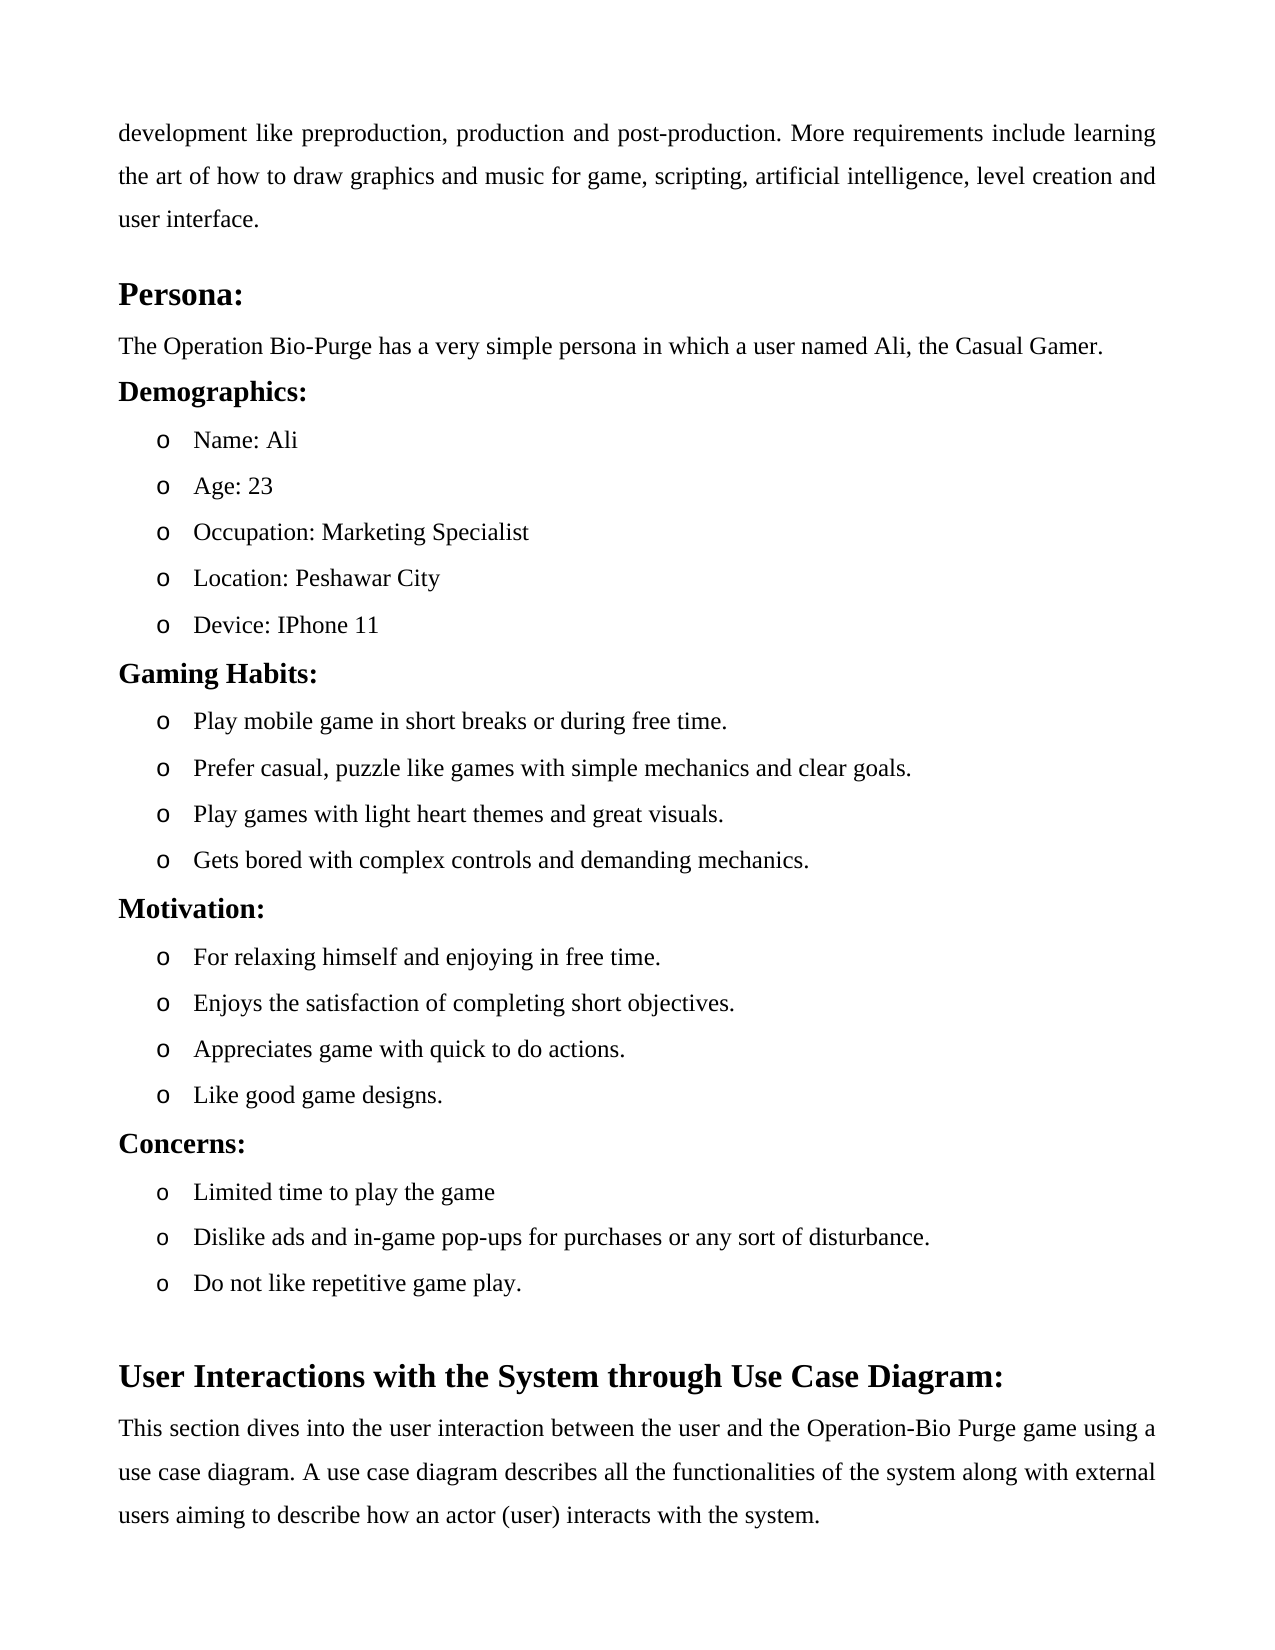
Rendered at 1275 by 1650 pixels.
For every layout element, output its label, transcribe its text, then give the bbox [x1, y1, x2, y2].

text Demographics: [118, 374, 1157, 408]
list Enjoys the satisfaction of completing short objectives. [156, 988, 1157, 1019]
list Appreciates game with quick to do actions. [156, 1034, 1157, 1065]
list Do not like repetitive game play. [156, 1268, 1157, 1298]
list Occupation: Marketing Specialist [156, 517, 1157, 548]
text User Interactions with the System through Use Case Diagram: [118, 1356, 1157, 1394]
text Gaming Habits: [118, 656, 1157, 689]
list For relaxing himself and enjoying in free time. [156, 942, 1157, 972]
list Location: Peshawar City [156, 563, 1157, 594]
text Motivation: [118, 891, 1157, 925]
text Persona: [118, 274, 1157, 312]
list Gets bored with complex controls and demanding mechanics. [156, 845, 1157, 876]
list Limited time to play the game [156, 1177, 1157, 1207]
list Device: IPhone 11 [156, 610, 1157, 641]
list Like good game designs. [156, 1080, 1157, 1111]
list Prefer casual, puzzle like games with simple mechanics and clear goals. [156, 753, 1157, 783]
list Dislike ads and in-game pop-ups for purchases or any sort of disturbance. [156, 1222, 1157, 1252]
list Play mobile game in short breaks or during free time. [156, 706, 1157, 737]
text This section dives into the user interaction between the user and the Operation-Bio Purge game using a use case diagram. A use case diagram describes all the functionalities of the system along with external users aiming to describe how an actor (user) interacts with the system. [118, 1413, 1157, 1528]
text The Operation Bio-Purge has a very simple persona in which a user named Ali, the Casual Gamer. [118, 331, 1157, 360]
text Concerns: [118, 1127, 1157, 1160]
list Age: 23 [156, 471, 1157, 502]
list Name: Ali [156, 425, 1157, 456]
list Play games with light heart themes and great visuals. [156, 799, 1157, 830]
text development like preproduction, production and post-production. More requirements include learning the art of how to draw graphics and music for game, scripting, artificial intelligence, level creation and user interface. [118, 118, 1157, 233]
